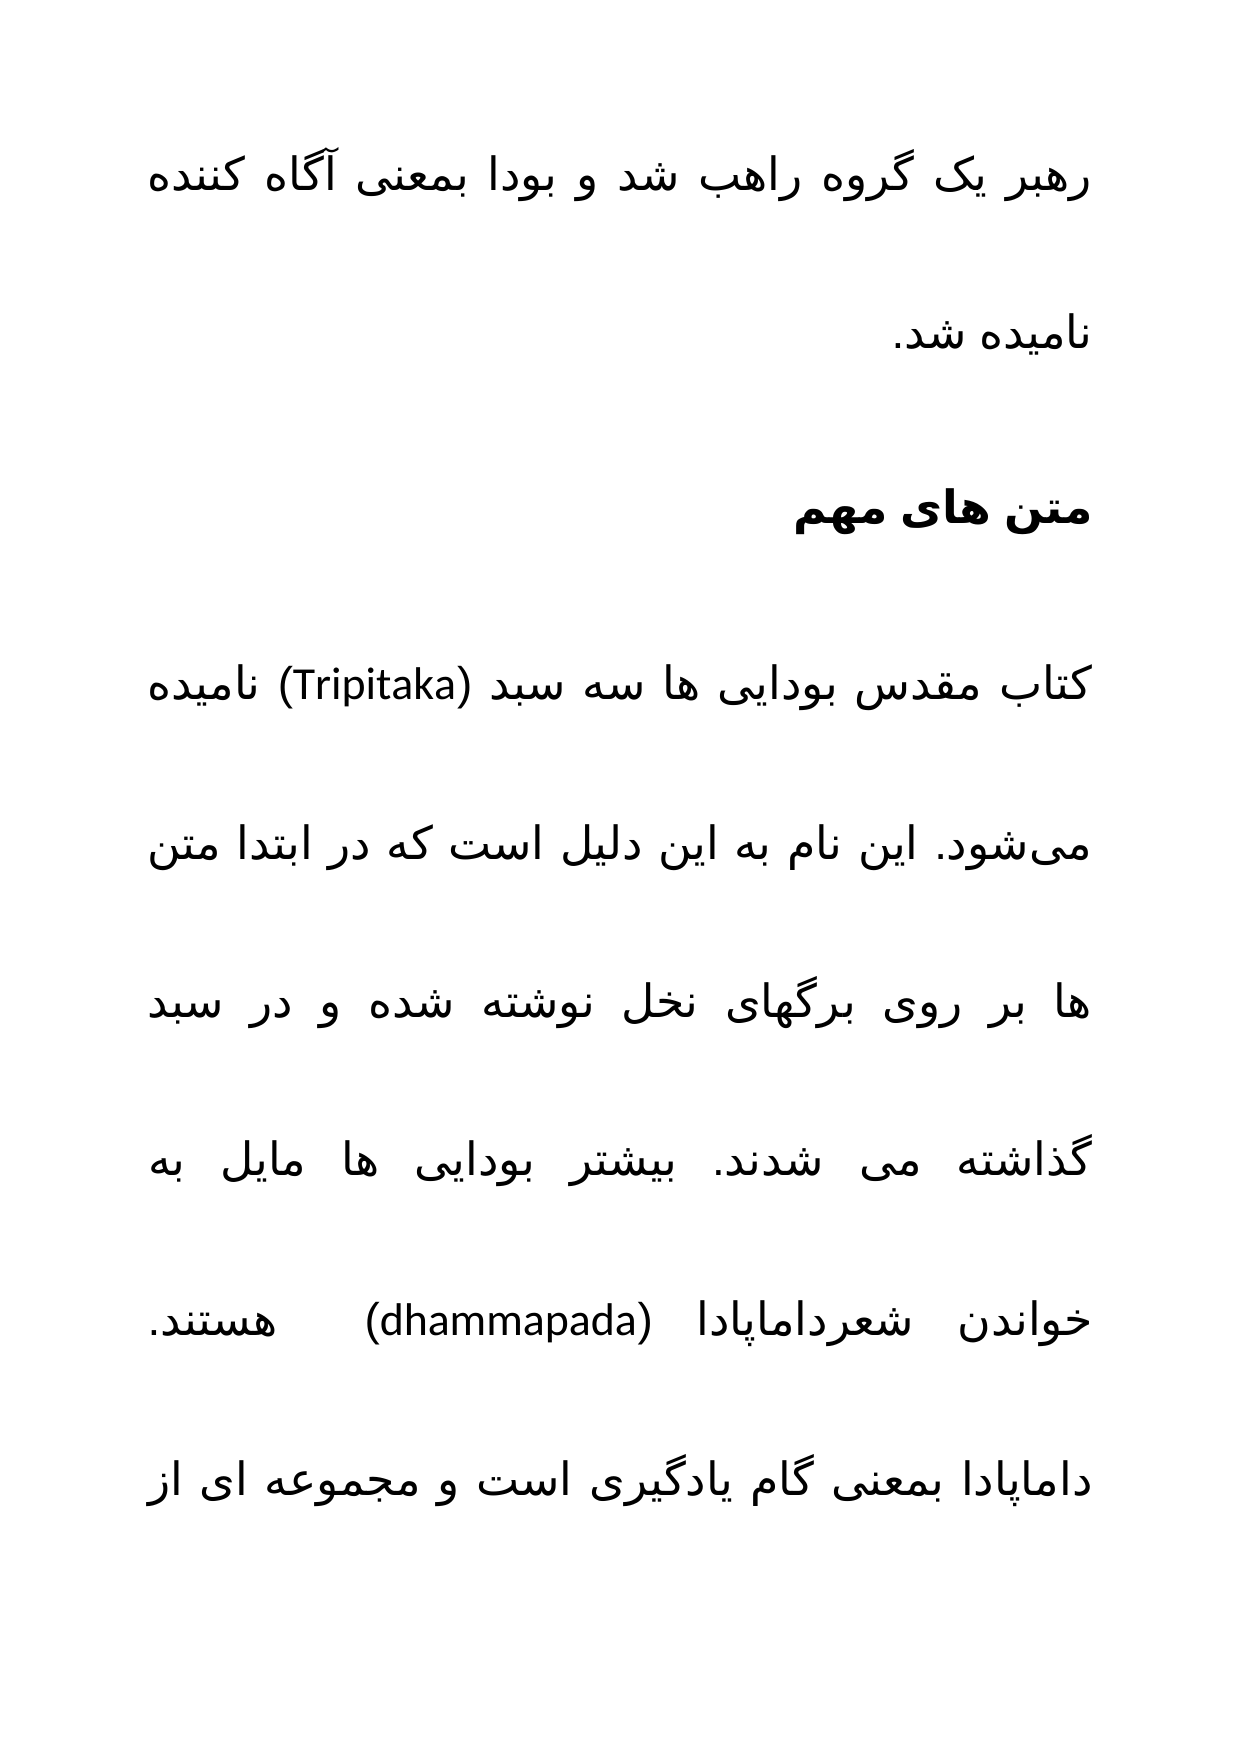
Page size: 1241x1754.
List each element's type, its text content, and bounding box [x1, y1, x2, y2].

text Siddharta Gautama پسر یک حاکم در شمال هند بود. بنابر اعتقادات بوادیی او 2500 سال قبل می زیست. سیدارتا زندگی در کنار خانواده را رها کرد. سپس آموخته های خود را گسترش داد. درنهایت او رهبر یک گروه راهب شد و بودا بمعنی آگاه کننده نامیده شد. [148, 148, 1093, 358]
text کتاب مقدس بودایی ها سه سبد (Tripitaka) نامیده می‌شود. این نام به این دلیل است که در ابتدا متن ها بر روی برگهای نخل نوشته شده و در سبد گذاشته می شدند. بیشتر بودایی ها مایل به خواندن شعرداماپادا (dhammapada) هستند. داماپادا بمعنی گام یادگیری است و مجموعه ای از آموزه های بودا بصورت شعر است. بسیاری از بوداییان برای اینکه بتوانند در جای پای بودا پیاده روی کنند و از آموزه های او پیروی نمایند این شعر را از بر میکنند. [148, 655, 1093, 1505]
text متن های مهم [148, 481, 1093, 533]
